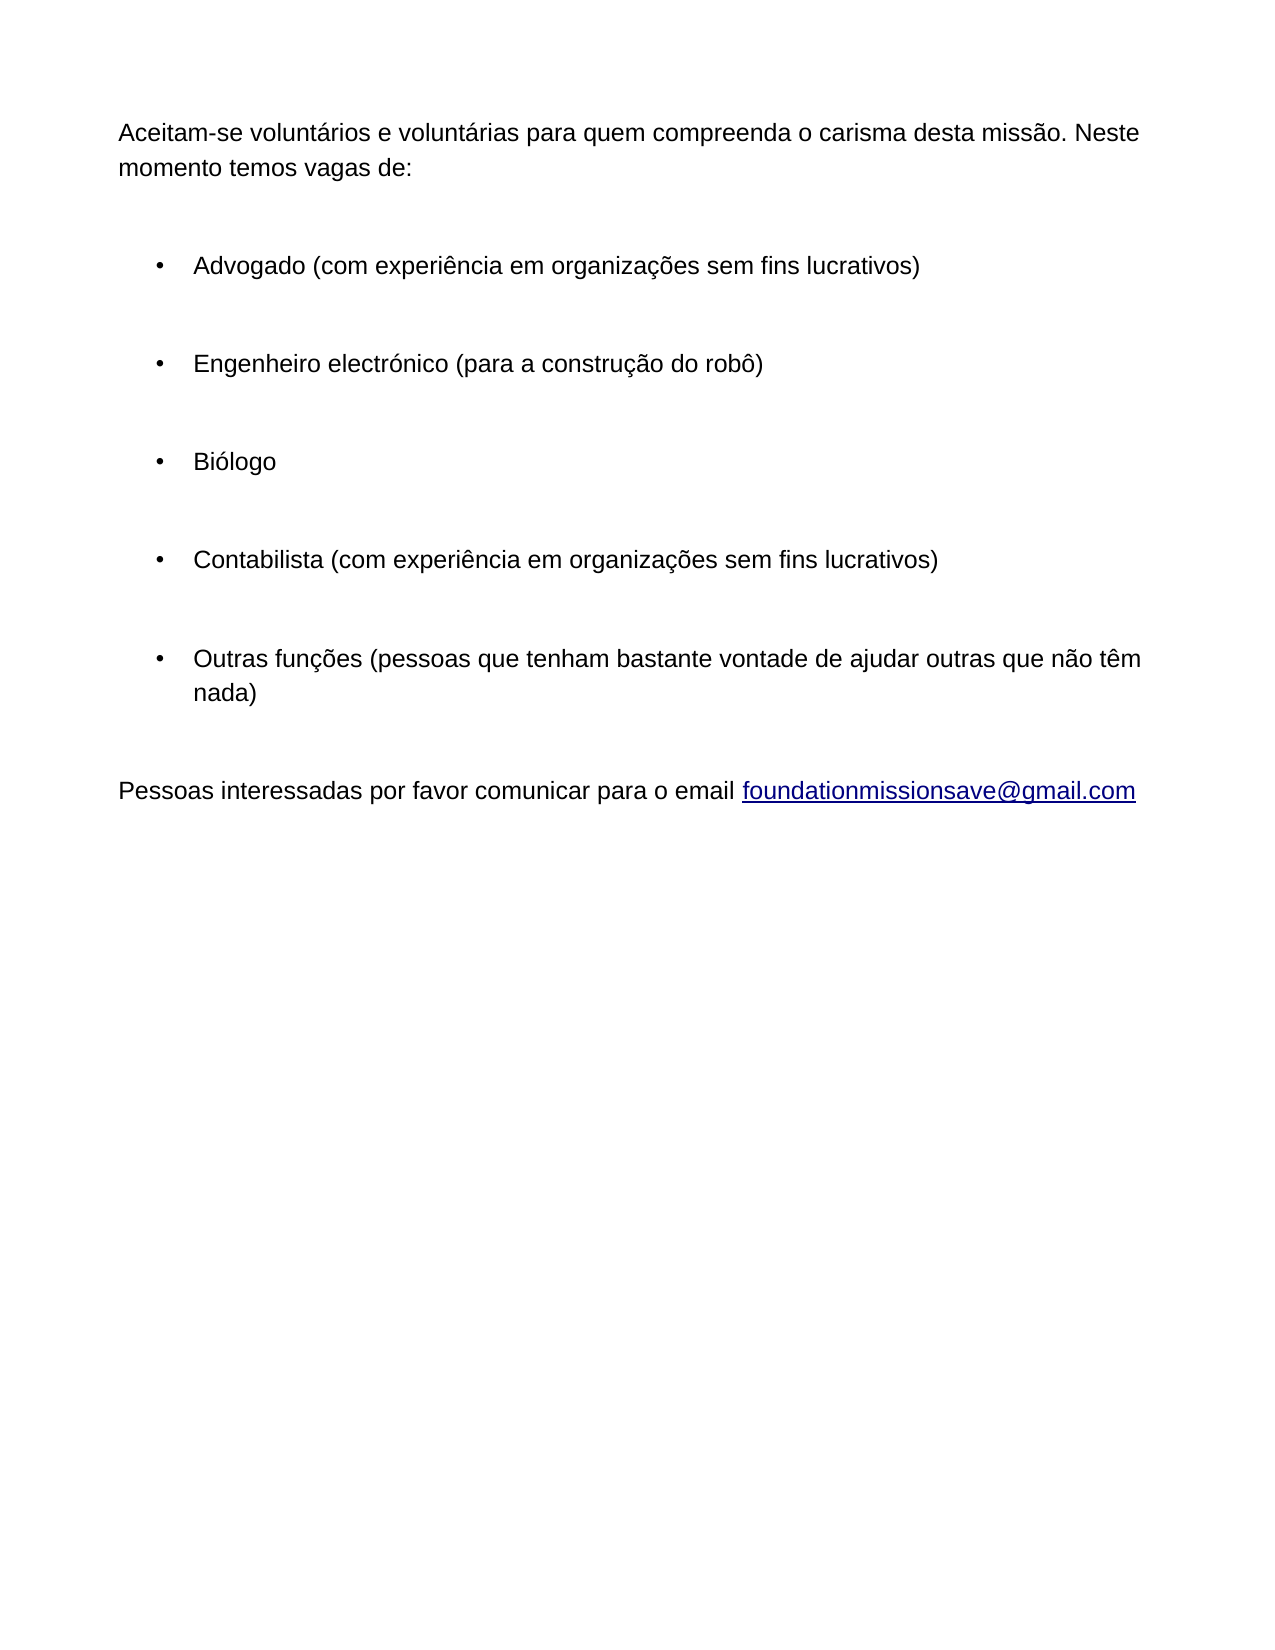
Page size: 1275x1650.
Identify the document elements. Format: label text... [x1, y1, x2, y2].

list Advogado (com experiência em organizações sem fins lucrativos) [156, 251, 1157, 279]
list Contabilista (com experiência em organizações sem fins lucrativos) [156, 545, 1157, 574]
list Outras funções (pessoas que tenham bastante vontade de ajudar outras que não têm nada) [156, 644, 1157, 707]
text Pessoas interessadas por favor comunicar para o email foundationmissionsave@gmail.com [118, 776, 1157, 805]
list Engenheiro electrónico (para a construção do robô) [156, 349, 1157, 378]
text Aceitam-se voluntários e voluntárias para quem compreenda o carisma desta missão. Neste momento temos vagas de: [118, 118, 1157, 181]
list Biólogo [156, 447, 1157, 476]
